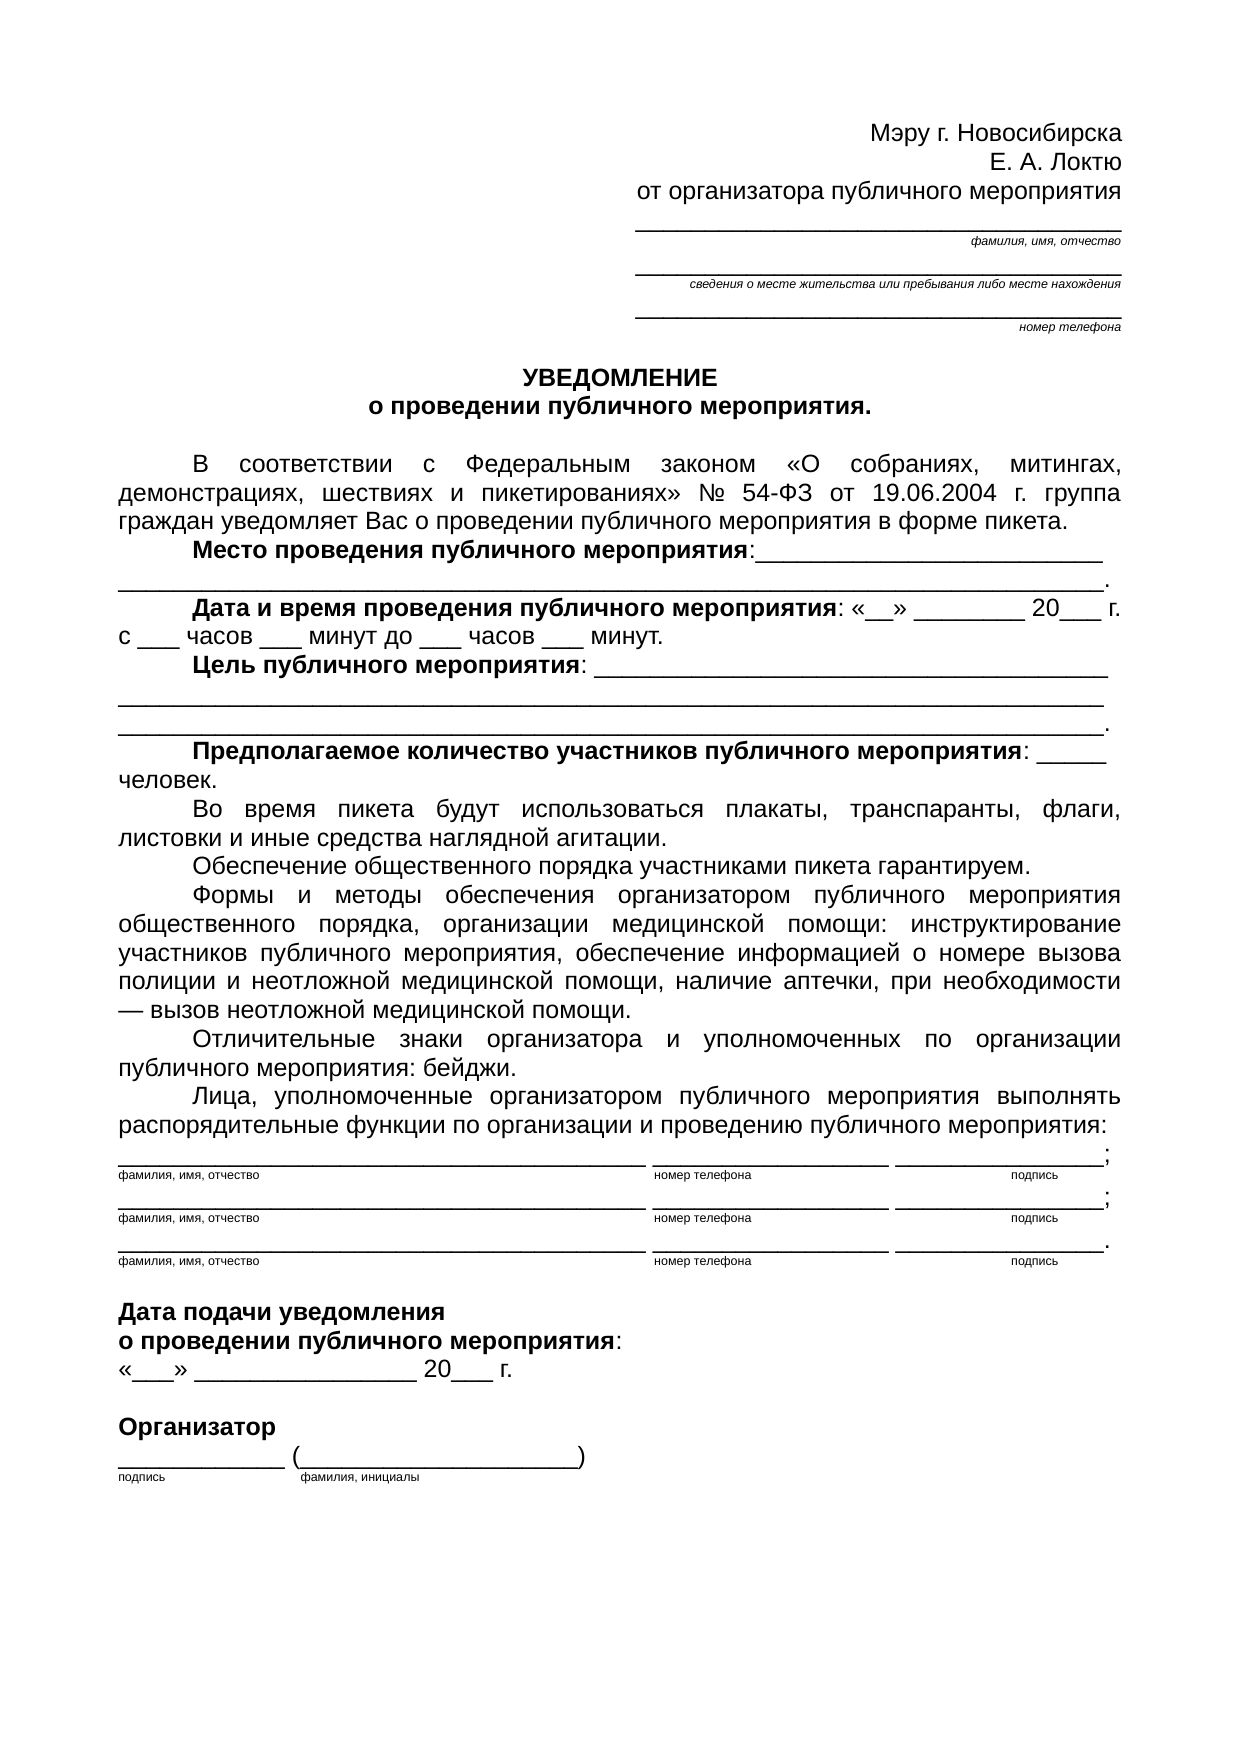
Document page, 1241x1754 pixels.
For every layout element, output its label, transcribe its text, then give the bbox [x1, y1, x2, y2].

text Во время пикета будут использоваться плакаты, транспаранты, флаги, листовки и иные средства наглядной агитации. [118, 794, 1122, 851]
text ___________________________________ [118, 291, 1122, 319]
text Формы и методы обеспечения организатором публичного мероприятия общественного порядка, организации медицинской помощи: инструктирование участников публичного мероприятия, обеспечение информацией о номере вызова полиции и неотложной медицинской помощи, наличие аптечки, при необходимости — вызов неотложной медицинской помощи. [118, 880, 1122, 1024]
text Лица, уполномоченные организатором публичного мероприятия выполнять распорядительные функции по организации и проведению публичного мероприятия: [118, 1081, 1122, 1139]
text ____________ (____________________) [118, 1441, 1122, 1469]
text Организатор [118, 1412, 1122, 1441]
text УВЕДОМЛЕНИЕ [118, 362, 1122, 391]
text ______________________________________ _________________ _______________; [118, 1182, 1122, 1211]
text ___________________________________ [118, 204, 1122, 233]
text подпись фамилия, инициалы [118, 1469, 1122, 1484]
text Место проведения публичного мероприятия:_________________________ _______________________________________________________________________. [118, 535, 1122, 592]
text В соответствии с Федеральным законом «О собраниях, митингах, демонстрациях, шествиях и пикетированиях» № 54-ФЗ от 19.06.2004 г. группа граждан уведомляет Вас о проведении публичного мероприятия в форме пикета. [118, 449, 1122, 535]
text номер телефона [118, 319, 1122, 334]
text фамилия, имя, отчество номер телефона подпись [118, 1254, 1122, 1268]
text ______________________________________ _________________ _______________; [118, 1139, 1122, 1167]
text «___» ________________ 20___ г. [118, 1354, 1122, 1383]
text Отличительные знаки организатора и уполномоченных по организации публичного мероприятия: бейджи. [118, 1024, 1122, 1081]
text ___________________________________ [118, 247, 1122, 276]
text фамилия, имя, отчество номер телефона подпись [118, 1167, 1122, 1182]
text _______________________________________________________________________ [118, 679, 1122, 707]
text Дата подачи уведомления [118, 1297, 1122, 1326]
text фамилия, имя, отчество [118, 233, 1122, 247]
text Е. А. Локтю [118, 147, 1122, 176]
text Обеспечение общественного порядка участниками пикета гарантируем. [118, 851, 1122, 880]
text ______________________________________ _________________ _______________. [118, 1225, 1122, 1254]
text Предполагаемое количество участников публичного мероприятия: _____ человек. [118, 736, 1122, 794]
text от организатора публичного мероприятия [118, 176, 1122, 204]
text Цель публичного мероприятия: _____________________________________ [118, 650, 1122, 679]
text Дата и время проведения публичного мероприятия: «__» ________ 20___ г. с ___ часов ___ минут до ___ часов ___ минут. [118, 592, 1122, 650]
text Мэру г. Новосибирска [118, 118, 1122, 147]
text фамилия, имя, отчество номер телефона подпись [118, 1211, 1122, 1225]
text о проведении публичного мероприятия: [118, 1326, 1122, 1354]
text _______________________________________________________________________. [118, 707, 1122, 736]
text о проведении публичного мероприятия. [118, 391, 1122, 420]
text сведения о месте жительства или пребывания либо месте нахождения [118, 276, 1122, 291]
